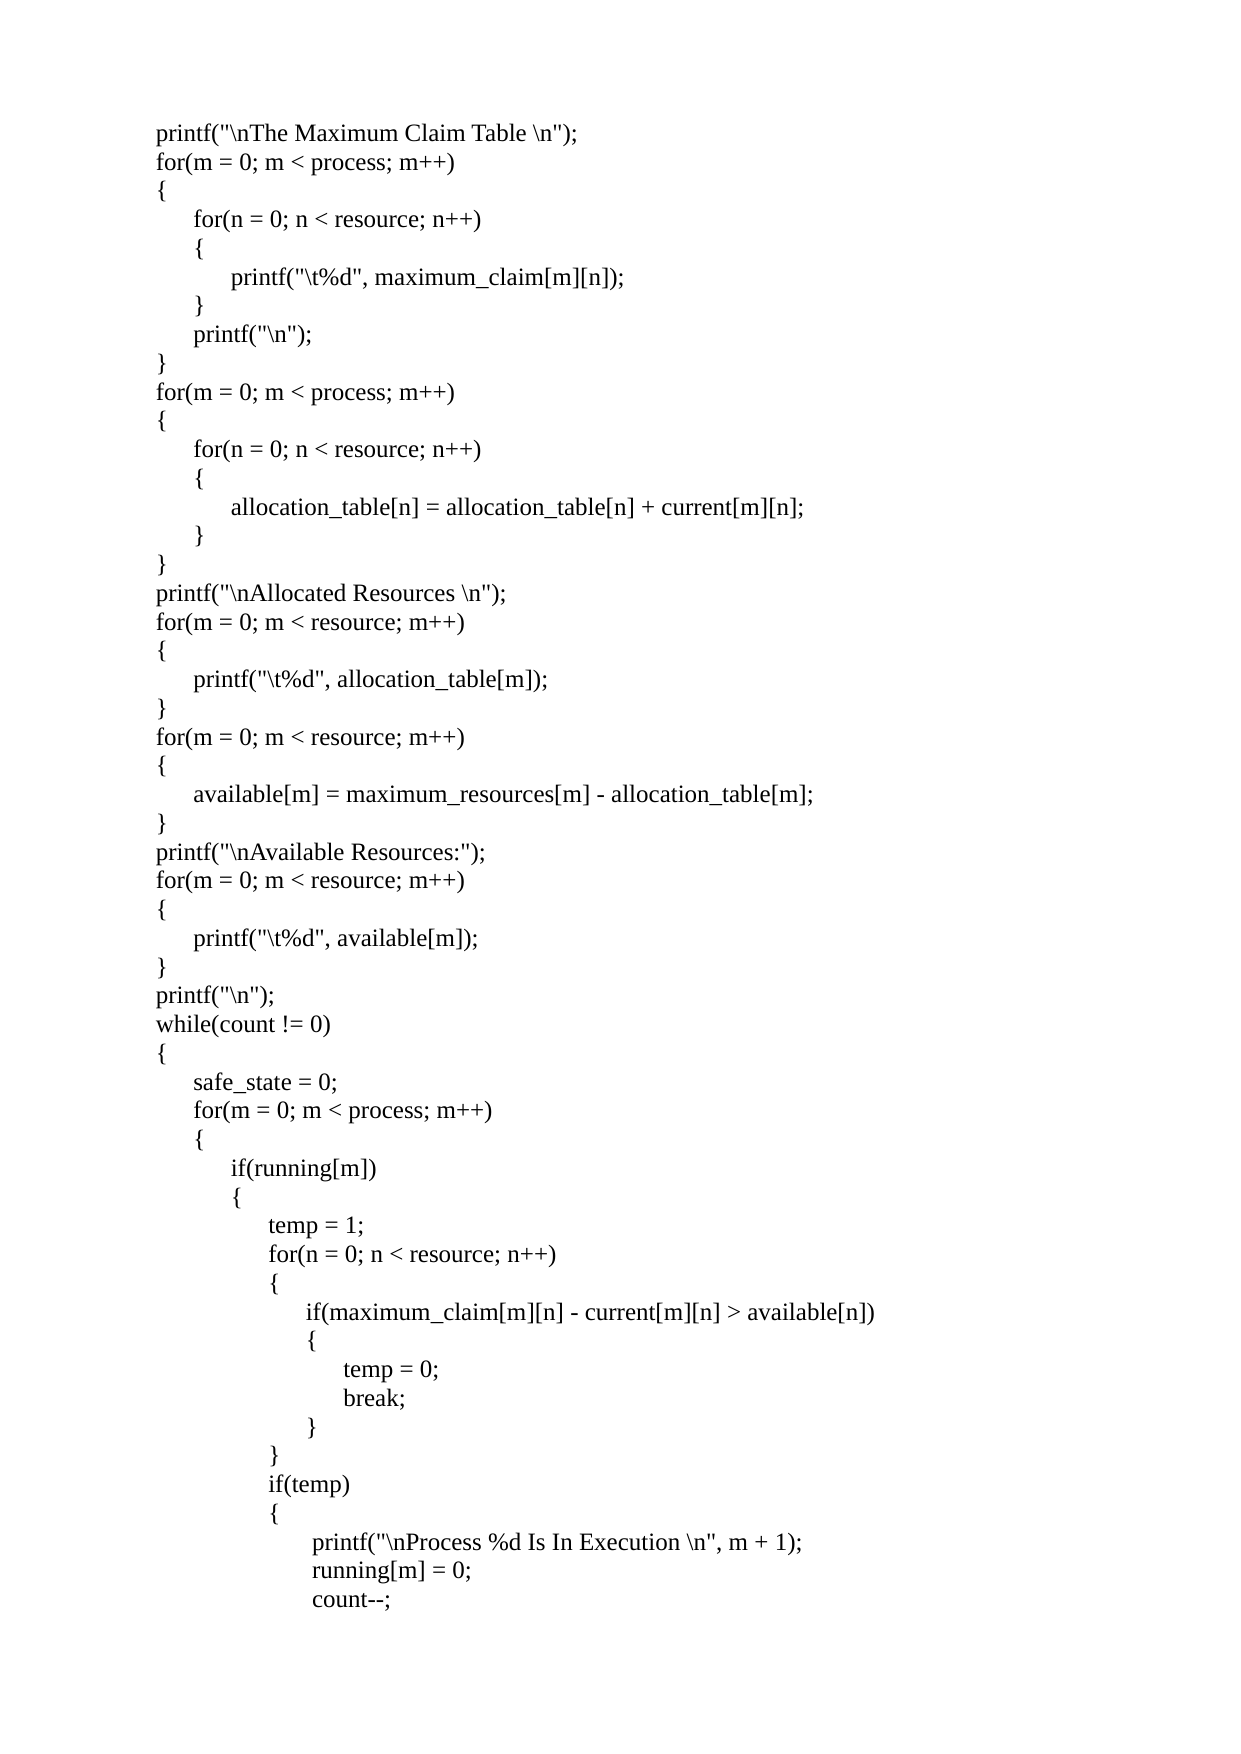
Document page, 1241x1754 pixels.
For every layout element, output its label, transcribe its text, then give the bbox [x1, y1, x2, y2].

text if(maximum_claim[m][n] - current[m][n] > available[n]) [118, 1297, 1122, 1326]
text printf("\nThe Maximum Claim Table \n"); [118, 118, 1122, 147]
text { [118, 1182, 1122, 1211]
text for(n = 0; n < resource; n++) [118, 204, 1122, 233]
text count--; [118, 1584, 1122, 1613]
text if(temp) [118, 1469, 1122, 1498]
text for(m = 0; m < process; m++) [118, 1096, 1122, 1124]
text for(m = 0; m < resource; m++) [118, 866, 1122, 894]
text printf("\n"); [118, 319, 1122, 348]
text while(count != 0) [118, 1009, 1122, 1038]
text } [118, 291, 1122, 319]
text printf("\n"); [118, 981, 1122, 1009]
text { [118, 751, 1122, 779]
text { [118, 176, 1122, 204]
text } [118, 808, 1122, 837]
text temp = 0; [118, 1354, 1122, 1383]
text temp = 1; [118, 1211, 1122, 1239]
text { [118, 1498, 1122, 1527]
text { [118, 636, 1122, 664]
text } [118, 693, 1122, 722]
text } [118, 1441, 1122, 1469]
text for(m = 0; m < resource; m++) [118, 607, 1122, 636]
text printf("\t%d", allocation_table[m]); [118, 664, 1122, 693]
text running[m] = 0; [118, 1556, 1122, 1584]
text printf("\nAllocated Resources \n"); [118, 578, 1122, 607]
text } [118, 1412, 1122, 1441]
text } [118, 549, 1122, 578]
text printf("\t%d", available[m]); [118, 923, 1122, 952]
text { [118, 1038, 1122, 1067]
text } [118, 521, 1122, 549]
text safe_state = 0; [118, 1067, 1122, 1096]
text for(m = 0; m < resource; m++) [118, 722, 1122, 751]
text { [118, 1326, 1122, 1354]
text printf("\nAvailable Resources:"); [118, 837, 1122, 866]
text break; [118, 1383, 1122, 1412]
text { [118, 406, 1122, 434]
text printf("\nProcess %d Is In Execution \n", m + 1); [118, 1527, 1122, 1556]
text for(m = 0; m < process; m++) [118, 377, 1122, 406]
text for(n = 0; n < resource; n++) [118, 1239, 1122, 1268]
text for(m = 0; m < process; m++) [118, 147, 1122, 176]
text { [118, 463, 1122, 492]
text } [118, 348, 1122, 377]
text { [118, 233, 1122, 262]
text { [118, 894, 1122, 923]
text { [118, 1124, 1122, 1153]
text if(running[m]) [118, 1153, 1122, 1182]
text available[m] = maximum_resources[m] - allocation_table[m]; [118, 779, 1122, 808]
text { [118, 1268, 1122, 1297]
text allocation_table[n] = allocation_table[n] + current[m][n]; [118, 492, 1122, 521]
text for(n = 0; n < resource; n++) [118, 434, 1122, 463]
text printf("\t%d", maximum_claim[m][n]); [118, 262, 1122, 291]
text } [118, 952, 1122, 981]
